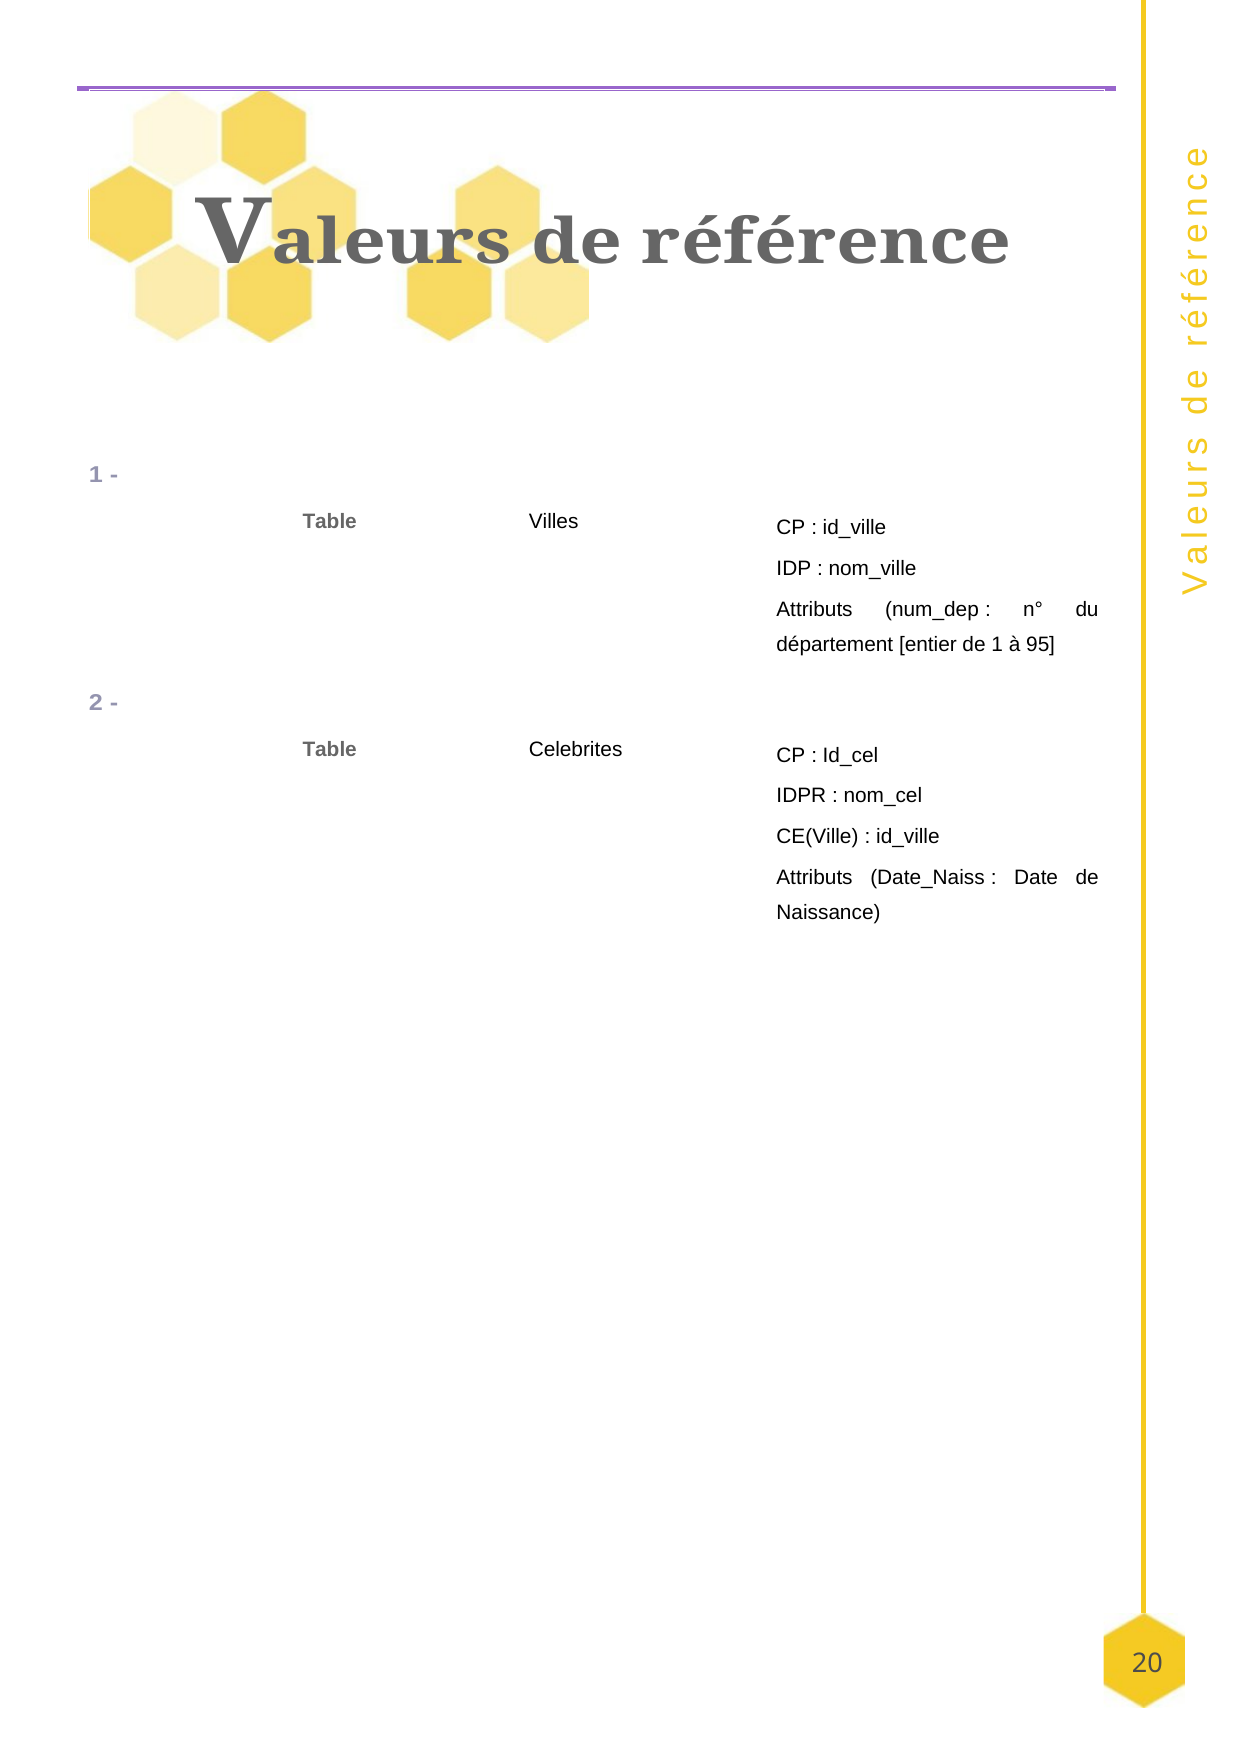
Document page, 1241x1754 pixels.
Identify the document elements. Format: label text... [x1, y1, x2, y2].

picture [1103, 1613, 1191, 1725]
title Valeurs de référence [90, 91, 1104, 367]
table_header CP : Id_cel IDPR : nom_cel CE(Ville) : id_ville Attributs (Date_Naiss : Date de Naissance) [771, 732, 1104, 930]
table_header Villes [524, 505, 770, 661]
table_header Table [297, 732, 523, 930]
title 1 - [88, 462, 1104, 487]
table_header Celebrites [524, 732, 770, 930]
table_header CP : id_ville IDP : nom_ville Attributs (num_dep : n° du département [entier de 1 à 95] [771, 505, 1104, 661]
table_header Table [297, 505, 523, 661]
title 2 - [88, 689, 1104, 715]
